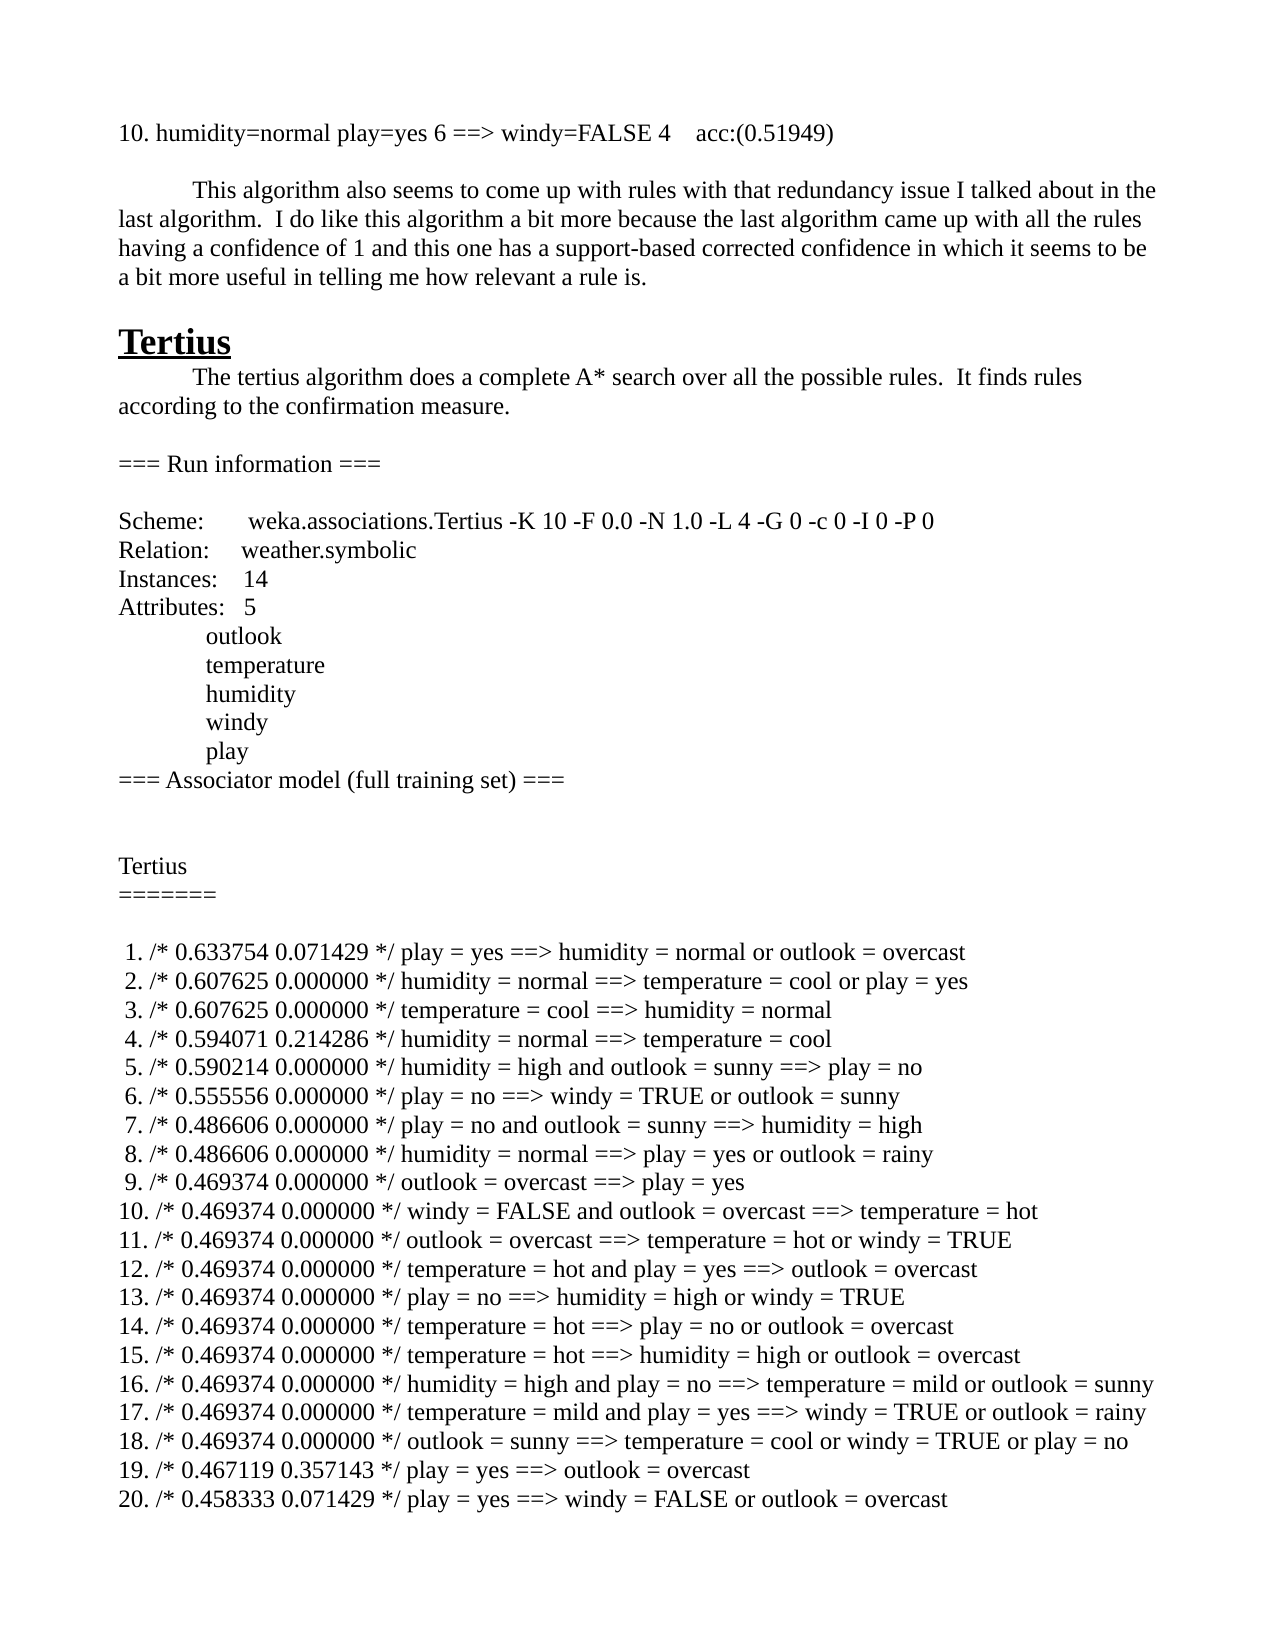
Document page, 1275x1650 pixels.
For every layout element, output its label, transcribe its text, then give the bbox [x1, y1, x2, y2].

text Scheme: weka.associations.Tertius -K 10 -F 0.0 -N 1.0 -L 4 -G 0 -c 0 -I 0 -P 0 [118, 506, 1157, 535]
text 18. /* 0.469374 0.000000 */ outlook = sunny ==> temperature = cool or windy = TRUE or play = no [118, 1426, 1157, 1455]
text Tertius [118, 319, 1157, 362]
text 6. /* 0.555556 0.000000 */ play = no ==> windy = TRUE or outlook = sunny [118, 1081, 1157, 1110]
text Relation: weather.symbolic [118, 535, 1157, 564]
text 5. /* 0.590214 0.000000 */ humidity = high and outlook = sunny ==> play = no [118, 1052, 1157, 1081]
text ======= [118, 880, 1157, 909]
text Attributes: 5 [118, 592, 1157, 621]
text 20. /* 0.458333 0.071429 */ play = yes ==> windy = FALSE or outlook = overcast [118, 1484, 1157, 1512]
text 3. /* 0.607625 0.000000 */ temperature = cool ==> humidity = normal [118, 995, 1157, 1024]
text 19. /* 0.467119 0.357143 */ play = yes ==> outlook = overcast [118, 1455, 1157, 1484]
text Instances: 14 [118, 564, 1157, 592]
text 9. /* 0.469374 0.000000 */ outlook = overcast ==> play = yes [118, 1167, 1157, 1196]
text 12. /* 0.469374 0.000000 */ temperature = hot and play = yes ==> outlook = overcast [118, 1254, 1157, 1282]
text temperature [118, 650, 1157, 679]
text 15. /* 0.469374 0.000000 */ temperature = hot ==> humidity = high or outlook = overcast [118, 1340, 1157, 1369]
text windy [118, 707, 1157, 736]
text 10. humidity=normal play=yes 6 ==> windy=FALSE 4 acc:(0.51949) [118, 118, 1157, 147]
text 4. /* 0.594071 0.214286 */ humidity = normal ==> temperature = cool [118, 1024, 1157, 1052]
text 1. /* 0.633754 0.071429 */ play = yes ==> humidity = normal or outlook = overcast [118, 937, 1157, 966]
text 8. /* 0.486606 0.000000 */ humidity = normal ==> play = yes or outlook = rainy [118, 1139, 1157, 1167]
text 17. /* 0.469374 0.000000 */ temperature = mild and play = yes ==> windy = TRUE or outlook = rainy [118, 1397, 1157, 1426]
text 16. /* 0.469374 0.000000 */ humidity = high and play = no ==> temperature = mild or outlook = sunny [118, 1369, 1157, 1397]
text play [118, 736, 1157, 765]
text The tertius algorithm does a complete A* search over all the possible rules. It finds rules according to the confirmation measure. [118, 362, 1157, 420]
text 7. /* 0.486606 0.000000 */ play = no and outlook = sunny ==> humidity = high [118, 1110, 1157, 1139]
text humidity [118, 679, 1157, 707]
text outlook [118, 621, 1157, 650]
text === Associator model (full training set) === [118, 765, 1157, 794]
text 11. /* 0.469374 0.000000 */ outlook = overcast ==> temperature = hot or windy = TRUE [118, 1225, 1157, 1254]
text This algorithm also seems to come up with rules with that redundancy issue I talked about in the last algorithm. I do like this algorithm a bit more because the last algorithm came up with all the rules having a confidence of 1 and this one has a support-based corrected confidence in which it seems to be a bit more useful in telling me how relevant a rule is. [118, 176, 1157, 291]
text 10. /* 0.469374 0.000000 */ windy = FALSE and outlook = overcast ==> temperature = hot [118, 1196, 1157, 1225]
text === Run information === [118, 449, 1157, 477]
text 14. /* 0.469374 0.000000 */ temperature = hot ==> play = no or outlook = overcast [118, 1311, 1157, 1340]
text 13. /* 0.469374 0.000000 */ play = no ==> humidity = high or windy = TRUE [118, 1282, 1157, 1311]
text Tertius [118, 851, 1157, 880]
text 2. /* 0.607625 0.000000 */ humidity = normal ==> temperature = cool or play = yes [118, 966, 1157, 995]
